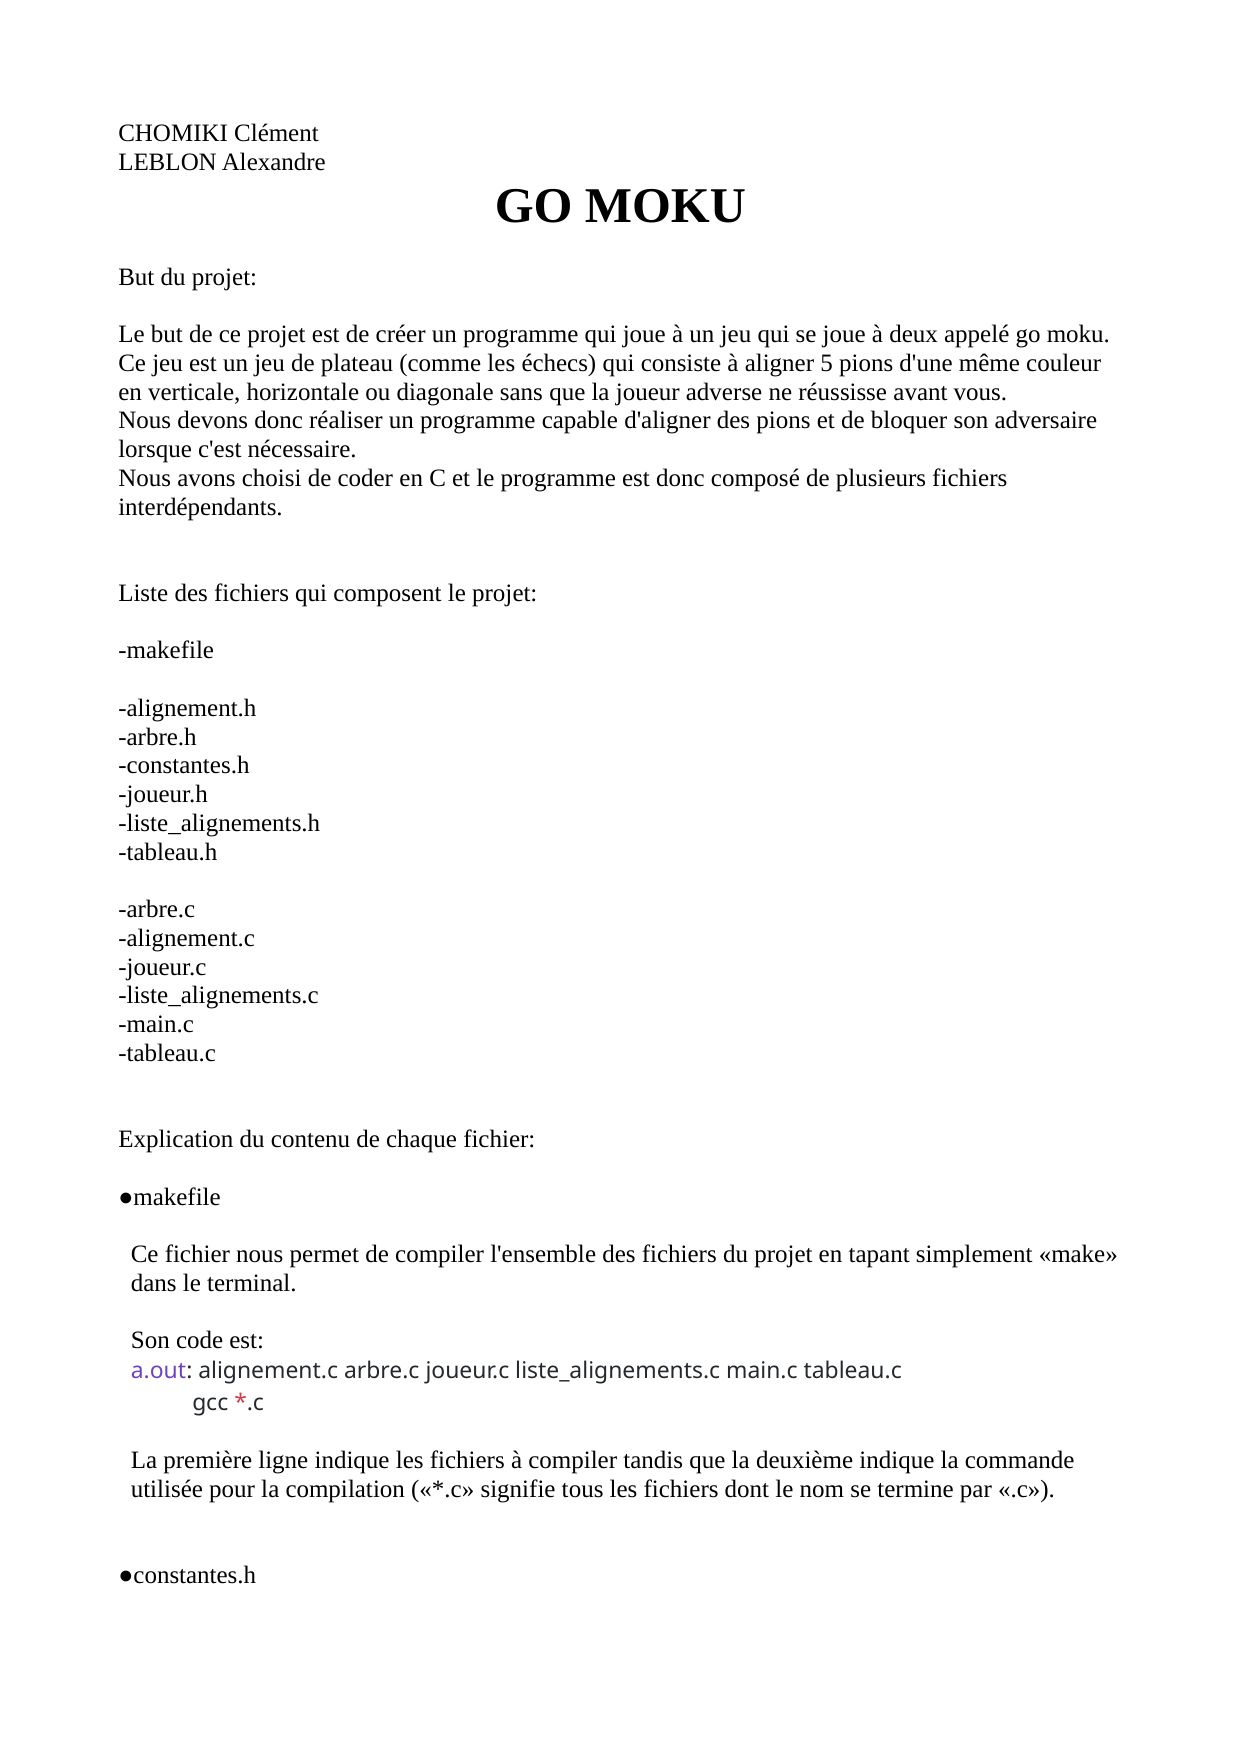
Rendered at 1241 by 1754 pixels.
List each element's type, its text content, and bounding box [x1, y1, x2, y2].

text Nous devons donc réaliser un programme capable d'aligner des pions et de bloquer son adversaire lorsque c'est nécessaire. [118, 406, 1122, 463]
text -alignement.h [118, 693, 1122, 722]
text gcc *.c [118, 1386, 1122, 1417]
text La première ligne indique les fichiers à compiler tandis que la deuxième indique la commande [118, 1446, 1122, 1474]
text -arbre.c [118, 894, 1122, 923]
text -tableau.h [118, 837, 1122, 866]
text -liste_alignements.c [118, 981, 1122, 1009]
text LEBLON Alexandre [118, 147, 1122, 176]
text Liste des fichiers qui composent le projet: [118, 578, 1122, 607]
text CHOMIKI Clément [118, 118, 1122, 147]
text -joueur.h [118, 779, 1122, 808]
text Le but de ce projet est de créer un programme qui joue à un jeu qui se joue à deux appelé go moku. [118, 319, 1122, 348]
text Explication du contenu de chaque fichier: [118, 1124, 1122, 1153]
text -joueur.c [118, 952, 1122, 981]
text -makefile [118, 636, 1122, 664]
text But du projet: [118, 262, 1122, 291]
text -arbre.h [118, 722, 1122, 751]
text a.out: alignement.c arbre.c joueur.c liste_alignements.c main.c tableau.c [118, 1354, 1122, 1386]
text -constantes.h [118, 751, 1122, 779]
text -tableau.c [118, 1038, 1122, 1067]
text GO MOKU [118, 176, 1122, 233]
text Ce jeu est un jeu de plateau (comme les échecs) qui consiste à aligner 5 pions d'une même couleur en verticale, horizontale ou diagonale sans que la joueur adverse ne réussisse avant vous. [118, 348, 1122, 406]
text -main.c [118, 1009, 1122, 1038]
text dans le terminal. [118, 1268, 1122, 1297]
text utilisée pour la compilation («*.c» signifie tous les fichiers dont le nom se termine par «.c»). [118, 1474, 1122, 1503]
text -alignement.c [118, 923, 1122, 952]
text ●constantes.h [118, 1561, 1122, 1589]
text Nous avons choisi de coder en C et le programme est donc composé de plusieurs fichiers interdépendants. [118, 463, 1122, 521]
text Ce fichier nous permet de compiler l'ensemble des fichiers du projet en tapant simplement «make» [118, 1239, 1122, 1268]
text ●makefile [118, 1182, 1122, 1211]
text -liste_alignements.h [118, 808, 1122, 837]
text Son code est: [118, 1326, 1122, 1354]
